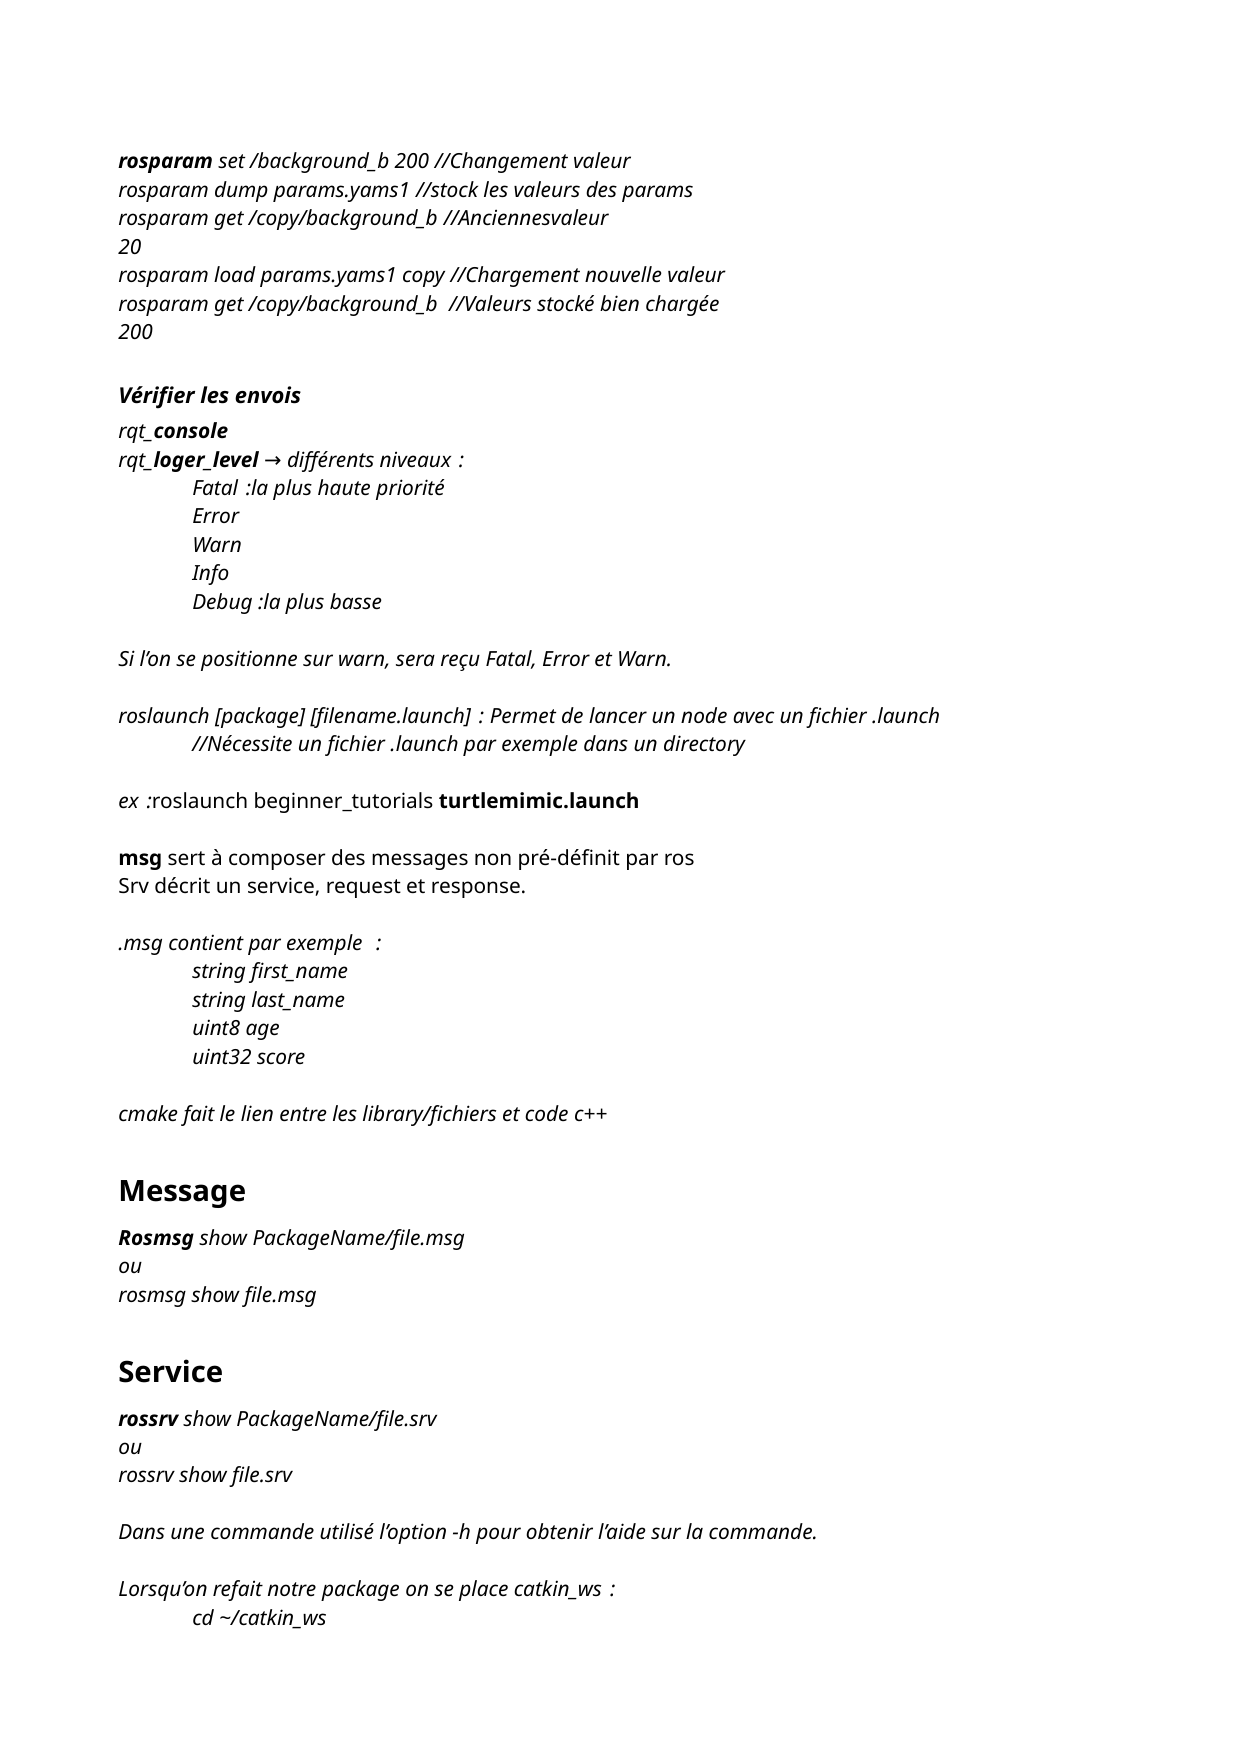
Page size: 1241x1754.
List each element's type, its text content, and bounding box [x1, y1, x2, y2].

text 20 [118, 232, 1122, 260]
text ex :roslaunch beginner_tutorials turtlemimic.launch [118, 786, 1122, 814]
text rosparam set /background_b 200 //Changement valeur [118, 147, 1122, 175]
text cd ~/catkin_ws [118, 1603, 1122, 1631]
text uint32 score [118, 1042, 1122, 1070]
subtitle Vérifier les envois [118, 380, 1122, 410]
subtitle Message [118, 1170, 1122, 1210]
text Fatal :la plus haute priorité [118, 473, 1122, 502]
subtitle Service [118, 1351, 1122, 1391]
text rosparam get /copy/background_b //Anciennesvaleur [118, 203, 1122, 232]
text Debug :la plus basse [118, 587, 1122, 615]
text uint8 age [118, 1013, 1122, 1042]
text string last_name [118, 985, 1122, 1013]
text rosparam dump params.yams1 //stock les valeurs des params [118, 175, 1122, 203]
text .msg contient par exemple : [118, 928, 1122, 957]
text rosmsg show file.msg [118, 1280, 1122, 1308]
text msg sert à composer des messages non pré-définit par ros [118, 843, 1122, 871]
text ou [118, 1432, 1122, 1461]
text rosparam get /copy/background_b //Valeurs stocké bien chargée [118, 289, 1122, 317]
text Srv décrit un service, request et response. [118, 871, 1122, 900]
text rosparam load params.yams1 copy //Chargement nouvelle valeur [118, 260, 1122, 289]
text string first_name [118, 957, 1122, 985]
text Info [118, 558, 1122, 587]
text Lorsqu’on refait notre package on se place catkin_ws : [118, 1574, 1122, 1603]
text //Nécessite un fichier .launch par exemple dans un directory [118, 729, 1122, 758]
text rossrv show PackageName/file.srv [118, 1404, 1122, 1432]
text Warn [118, 530, 1122, 558]
text Error [118, 502, 1122, 530]
text Rosmsg show PackageName/file.msg [118, 1223, 1122, 1251]
text Si l’on se positionne sur warn, sera reçu Fatal, Error et Warn. [118, 644, 1122, 672]
text rqt_console [118, 416, 1122, 445]
text 200 [118, 317, 1122, 346]
text Dans une commande utilisé l’option -h pour obtenir l’aide sur la commande. [118, 1517, 1122, 1546]
text rossrv show file.srv [118, 1461, 1122, 1489]
text cmake fait le lien entre les library/fichiers et code c++ [118, 1099, 1122, 1127]
text rqt_loger_level → différents niveaux : [118, 445, 1122, 473]
text roslaunch [package] [filename.launch] : Permet de lancer un node avec un fichier .launch [118, 701, 1122, 729]
text ou [118, 1251, 1122, 1280]
